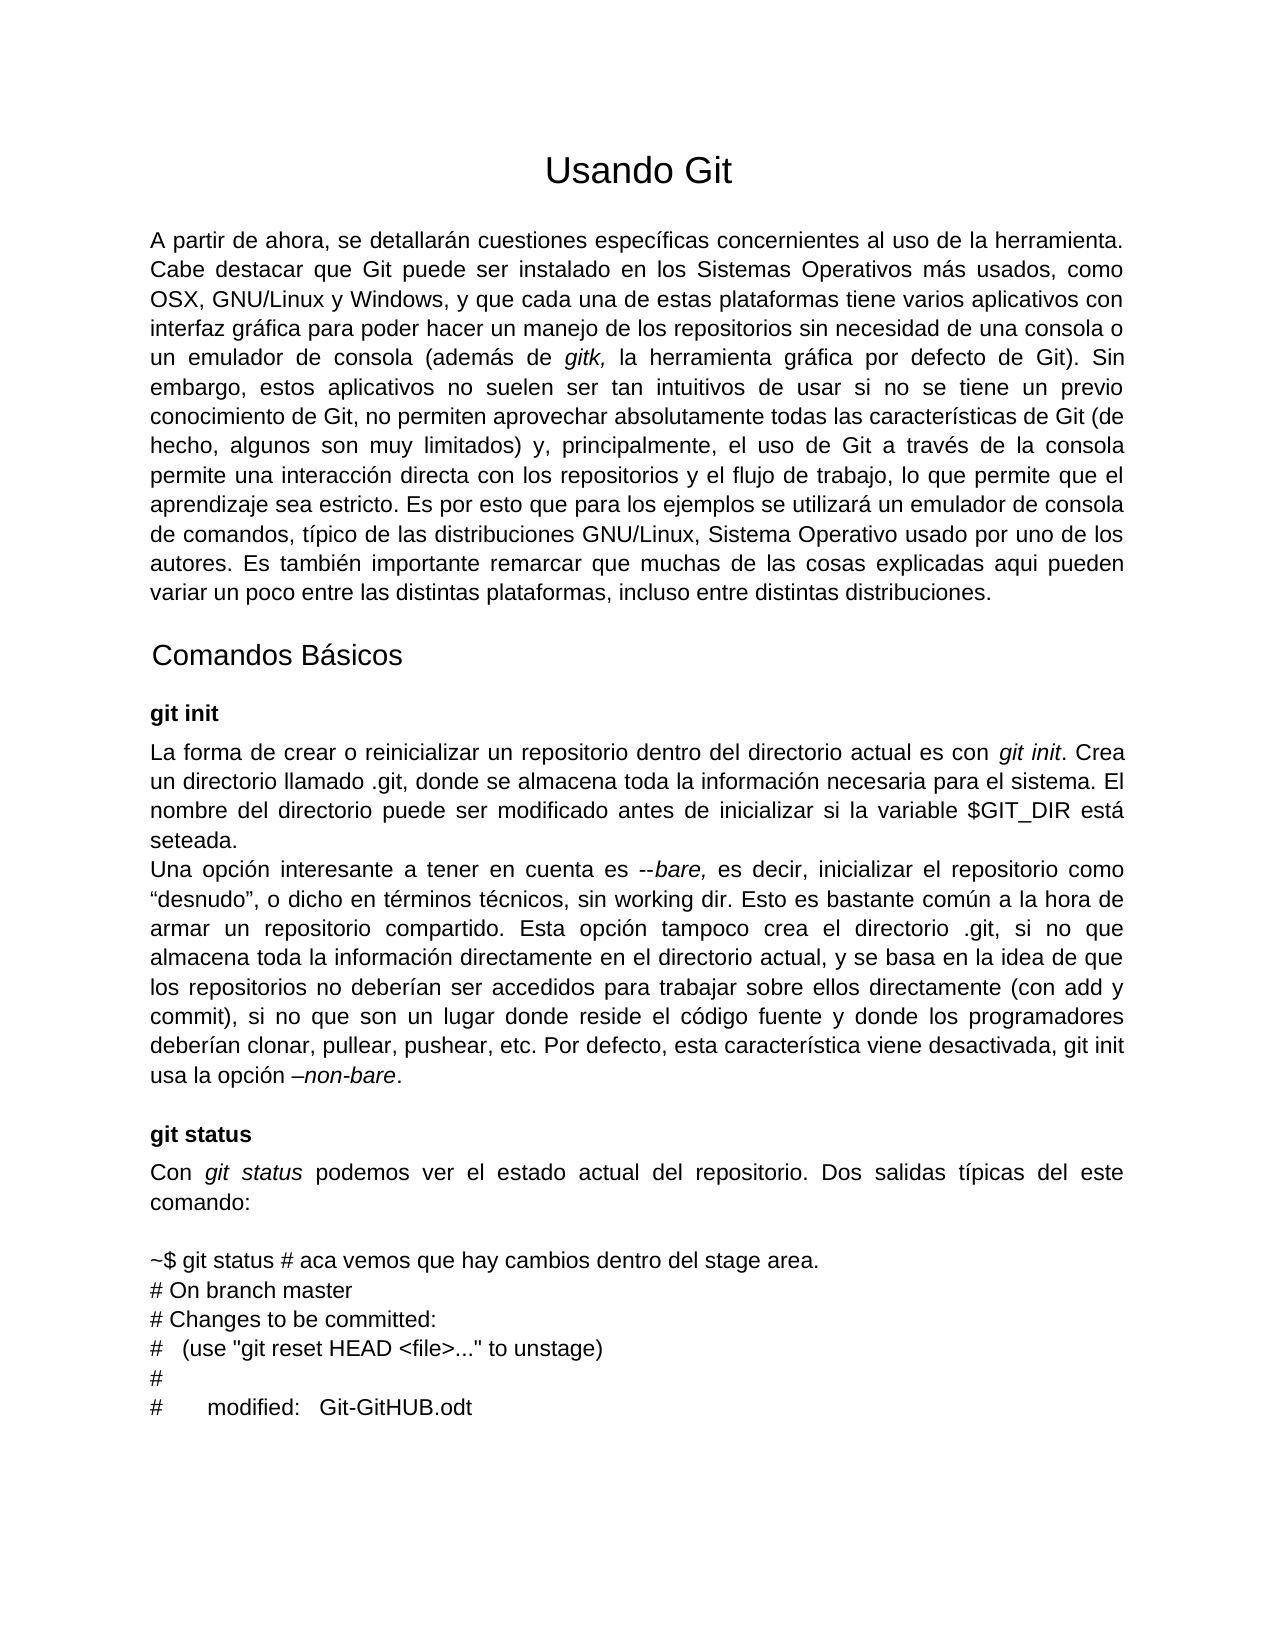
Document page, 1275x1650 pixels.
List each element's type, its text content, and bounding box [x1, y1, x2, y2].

text Una opción interesante a tener en cuenta es --bare, es decir, inicializar el repositorio como “desnudo”, o dicho en términos técnicos, sin working dir. Esto es bastante común a la hora de armar un repositorio compartido. Esta opción tampoco crea el directorio .git, si no que almacena toda la información directamente en el directorio actual, y se basa en la idea de que los repositorios no deberían ser accedidos para trabajar sobre ellos directamente (con add y commit), si no que son un lugar donde reside el código fuente y donde los programadores deberían clonar, pullear, pushear, etc. Por defecto, esta característica viene desactivada, git init usa la opción –non-bare. [150, 857, 1125, 1088]
text # [150, 1365, 1125, 1391]
text git status [252, 1121, 1125, 1147]
text # (use "git reset HEAD <file>..." to unstage) [150, 1336, 1125, 1362]
text # Changes to be committed: [150, 1307, 1125, 1332]
text Usando Git [150, 150, 1125, 192]
text # On branch master [150, 1277, 1125, 1303]
text A partir de ahora, se detallarán cuestiones específicas concernientes al uso de la herramienta. Cabe destacar que Git puede ser instalado en los Sistemas Operativos más usados, como OSX, GNU/Linux y Windows, y que cada una de estas plataformas tiene varios aplicativos con interfaz gráfica para poder hacer un manejo de los repositorios sin necesidad de una consola o un emulador de consola (además de gitk, la herramienta gráfica por defecto de Git). Sin embargo, estos aplicativos no suelen ser tan intuitivos de usar si no se tiene un previo conocimiento de Git, no permiten aprovechar absolutamente todas las características de Git (de hecho, algunos son muy limitados) y, principalmente, el uso de Git a través de la consola permite una interacción directa con los repositorios y el flujo de trabajo, lo que permite que el aprendizaje sea estricto. Es por esto que para los ejemplos se utilizará un emulador de consola de comandos, típico de las distribuciones GNU/Linux, Sistema Operativo usado por uno de los autores. Es también importante remarcar que muchas de las cosas explicadas aqui pueden variar un poco entre las distintas plataformas, incluso entre distintas distribuciones. [150, 228, 1125, 606]
text Con git status podemos ver el estado actual del repositorio. Dos salidas típicas del este comando: [150, 1160, 1125, 1215]
text La forma de crear o reinicializar un repositorio dentro del directorio actual es con git init. Crea un directorio llamado .git, donde se almacena toda la información necesaria para el sistema. El nombre del directorio puede ser modificado antes de inicializar si la variable $GIT_DIR está seteada. [150, 739, 1125, 853]
text # modified: Git-GitHUB.odt [150, 1395, 1125, 1420]
text ~$ git status # aca vemos que hay cambios dentro del stage area. [150, 1248, 1125, 1273]
text git init [225, 701, 1125, 727]
text Comandos Básicos [150, 639, 1125, 672]
